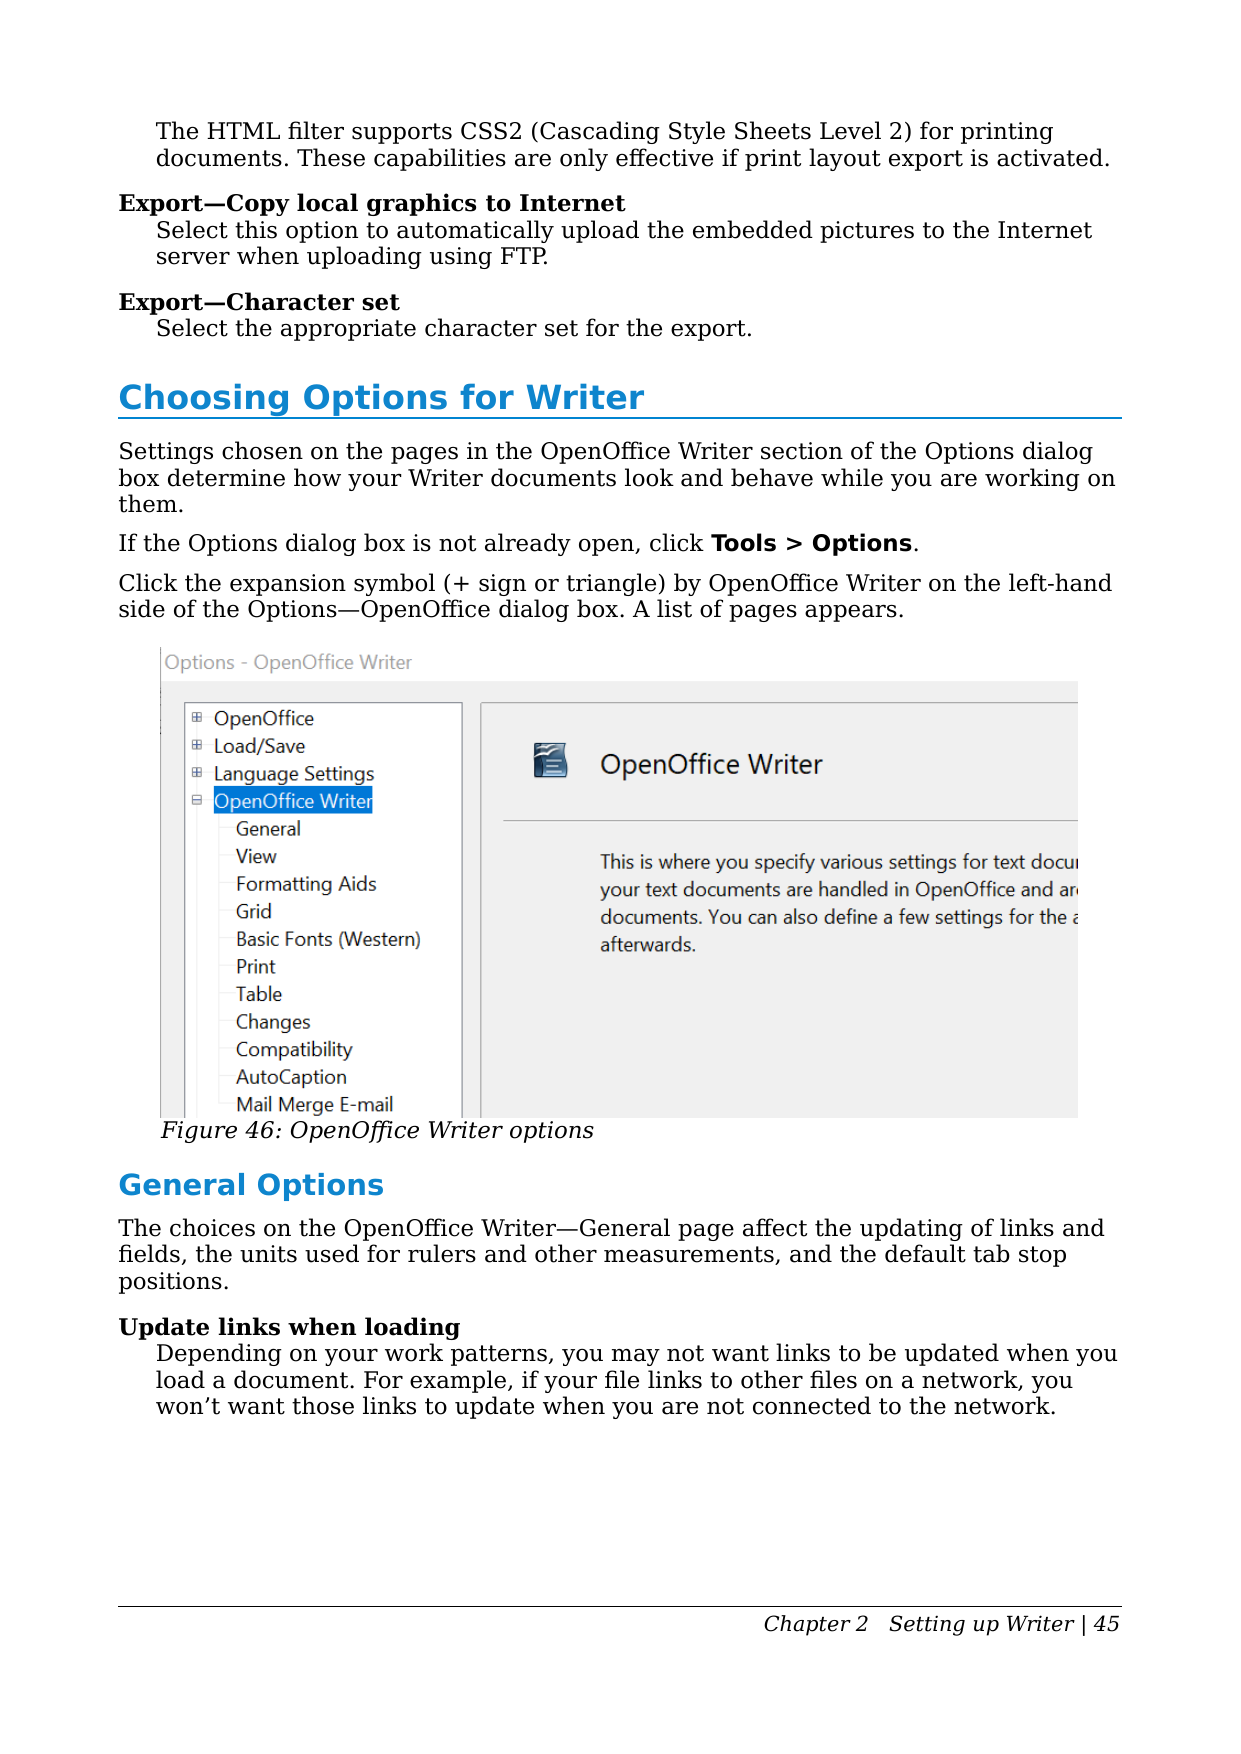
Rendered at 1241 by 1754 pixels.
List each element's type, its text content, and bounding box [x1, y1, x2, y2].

text Export—Copy local graphics to Internet [118, 190, 1122, 217]
text Export—Character set [118, 288, 1122, 315]
text The choices on the OpenOffice Writer—General page affect the updating of links and fields, the units used for rulers and other measurements, and the default tab stop positions. [118, 1215, 1122, 1295]
text Update links when loading [118, 1313, 1122, 1340]
text Click the expansion symbol (+ sign or triangle) by OpenOffice Writer on the left-hand side of the Options—OpenOffice dialog box. A list of pages appears. [118, 570, 1122, 623]
text Figure 46: OpenOffice Writer options [161, 648, 1079, 1144]
picture [160, 647, 1078, 1118]
text Select the appropriate character set for the export. [156, 315, 1122, 342]
subtitle Choosing Options for Writer [118, 378, 1122, 417]
text Select this option to automatically upload the embedded pictures to the Internet server when uploading using FTP. [156, 217, 1122, 270]
text Settings chosen on the pages in the OpenOffice Writer section of the Options dialog box determine how your Writer documents look and behave while you are working on them. [118, 438, 1122, 518]
text Depending on your work patterns, you may not want links to be updated when you load a document. For example, if your file links to other files on a network, you won’t want those links to update when you are not connected to the network. [156, 1340, 1122, 1420]
text If the Options dialog box is not already open, click Tools > Options. [118, 531, 1122, 557]
text The HTML filter supports CSS2 (Cascading Style Sheets Level 2) for printing documents. These capabilities are only effective if print layout export is activated. [156, 118, 1122, 171]
subtitle General Options [118, 1168, 1122, 1202]
